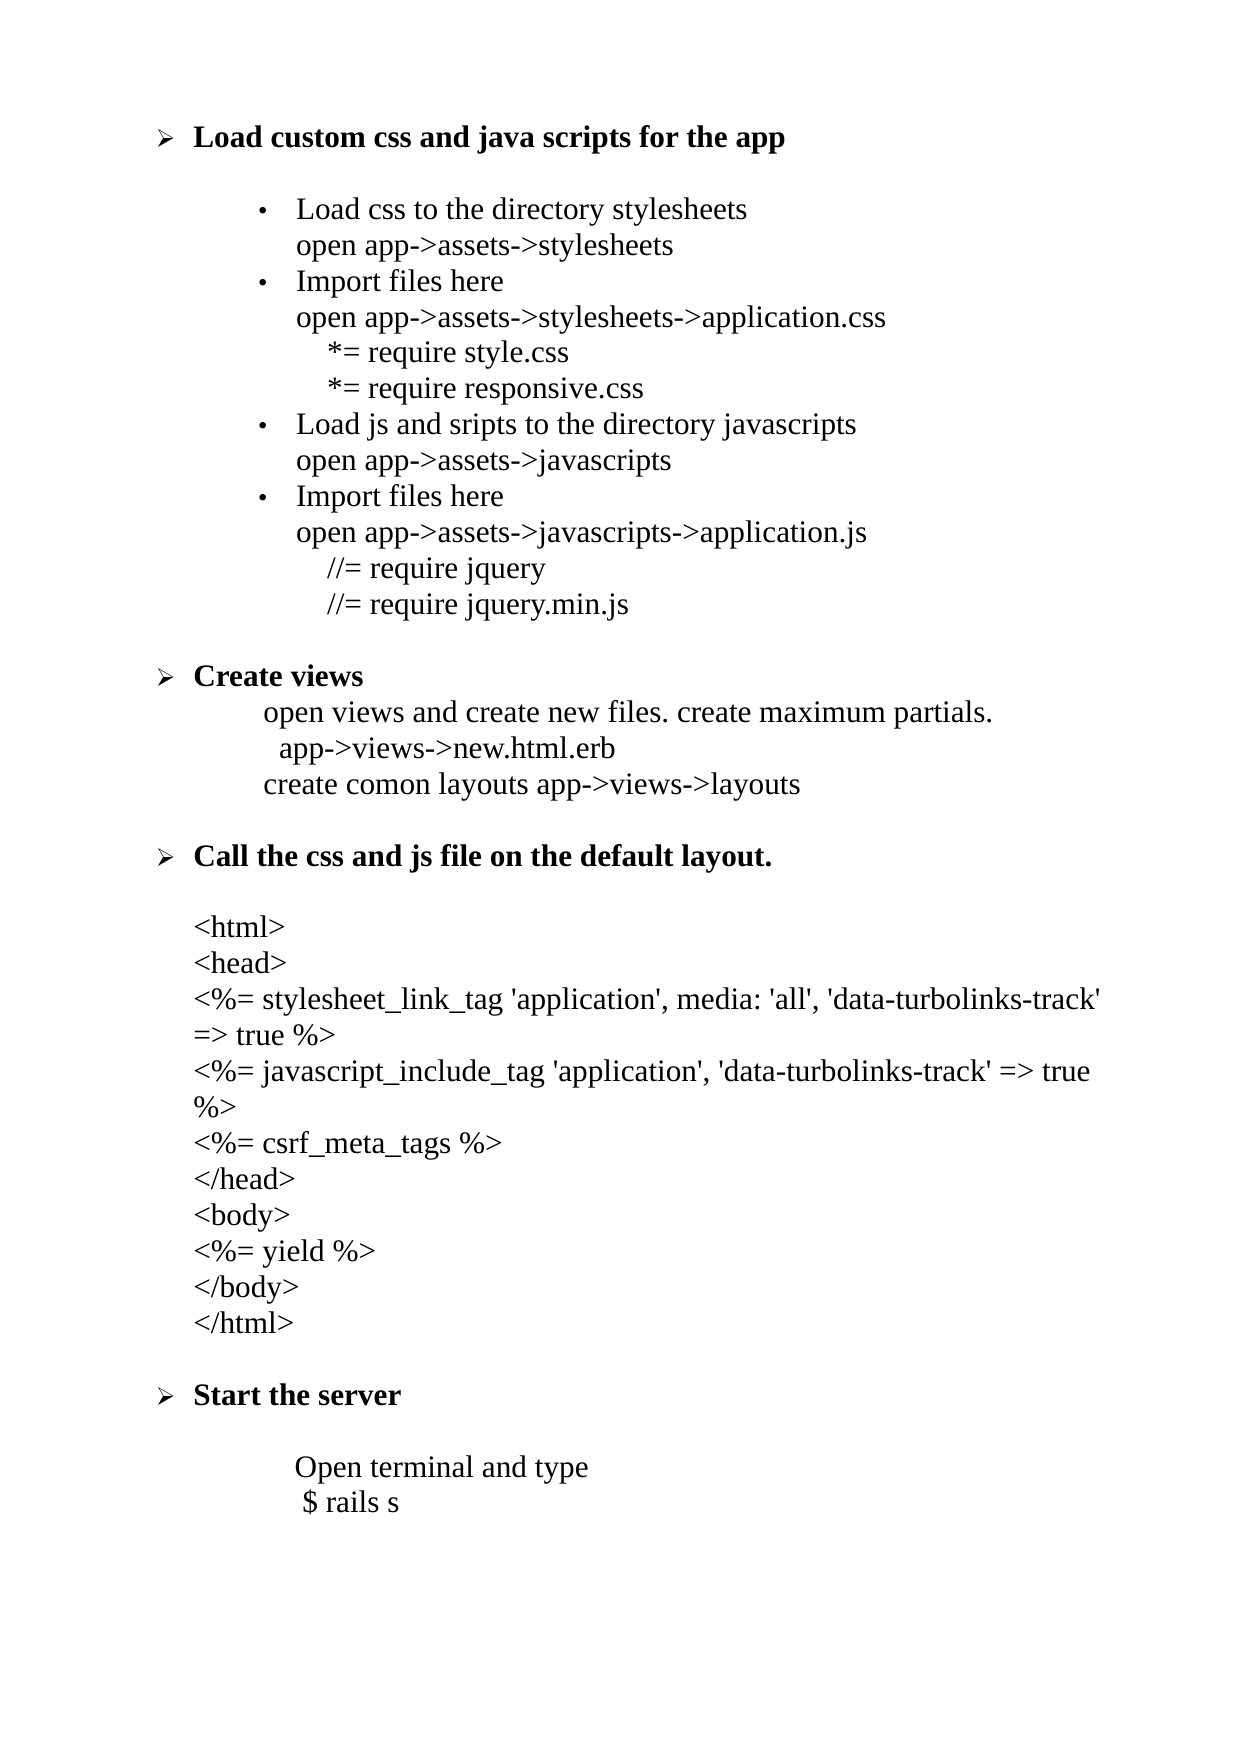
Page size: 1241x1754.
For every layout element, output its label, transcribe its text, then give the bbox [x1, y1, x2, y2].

list open app->assets->stylesheets->application.css [258, 298, 1122, 334]
list Start the server [156, 1376, 1122, 1412]
list create comon layouts app->views->layouts [156, 765, 1122, 801]
list *= require style.css [258, 334, 1122, 370]
list open views and create new files. create maximum partials. [156, 693, 1122, 729]
list *= require responsive.css [258, 370, 1122, 406]
list Call the css and js file on the default layout. [156, 837, 1122, 873]
list open app->assets->stylesheets [258, 226, 1122, 262]
list open app->assets->javascripts->application.js [258, 513, 1122, 549]
list Import files here [258, 477, 1122, 513]
list Load custom css and java scripts for the app [156, 118, 1122, 154]
list open app->assets->javascripts [258, 442, 1122, 477]
list //= require jquery.min.js [258, 585, 1122, 621]
list Import files here [258, 262, 1122, 298]
list app->views->new.html.erb [156, 729, 1122, 765]
list $ rails s [156, 1484, 1122, 1520]
list Load css to the directory stylesheets [258, 190, 1122, 226]
list Load js and sripts to the directory javascripts [258, 406, 1122, 442]
list Create views [156, 657, 1122, 693]
list Open terminal and type [156, 1448, 1122, 1484]
list //= require jquery [258, 549, 1122, 585]
list <html> <head> <%= stylesheet_link_tag 'application', media: 'all', 'data-turbolinks-track' => true %> <%= javascript_include_tag 'application', 'data-turbolinks-track' => true %> <%= csrf_meta_tags %> </head> <body> <%= yield %> </body> </html> [156, 873, 1122, 1340]
